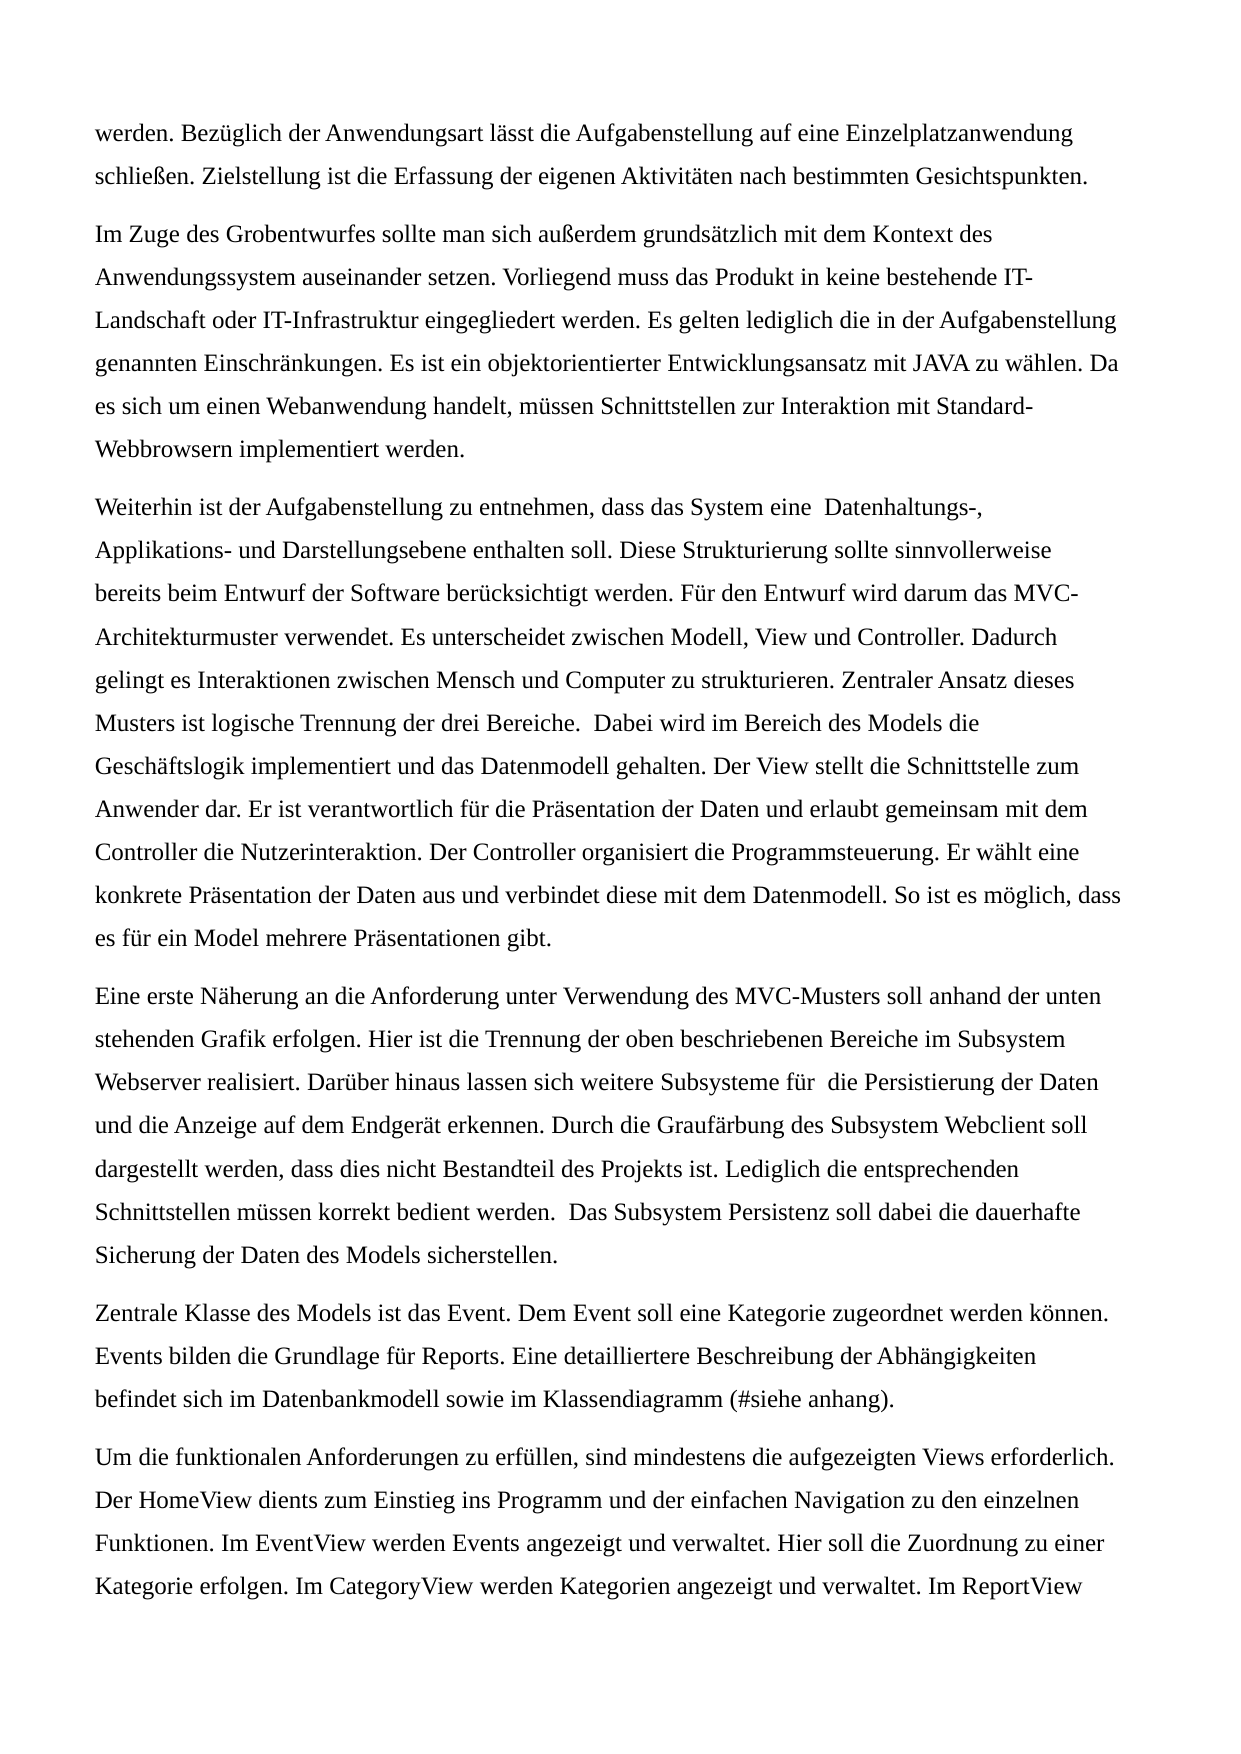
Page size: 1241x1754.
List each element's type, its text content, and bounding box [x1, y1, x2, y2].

text werden. Bezüglich der Anwendungsart lässt die Aufgabenstellung auf eine Einzelplatzanwendung schließen. Zielstellung ist die Erfassung der eigenen Aktivitäten nach bestimmten Gesichtspunkten. [94, 118, 1122, 190]
text Im Zuge des Grobentwurfes sollte man sich außerdem grundsätzlich mit dem Kontext des Anwendungssystem auseinander setzen. Vorliegend muss das Produkt in keine bestehende IT-Landschaft oder IT-Infrastruktur eingegliedert werden. Es gelten lediglich die in der Aufgabenstellung genannten Einschränkungen. Es ist ein objektorientierter Entwicklungsansatz mit JAVA zu wählen. Da es sich um einen Webanwendung handelt, müssen Schnittstellen zur Interaktion mit Standard-Webbrowsern implementiert werden. [94, 219, 1122, 463]
text Zentrale Klasse des Models ist das Event. Dem Event soll eine Kategorie zugeordnet werden können. Events bilden die Grundlage für Reports. Eine detailliertere Beschreibung der Abhängigkeiten befindet sich im Datenbankmodell sowie im Klassendiagramm (#siehe anhang). [94, 1298, 1122, 1413]
text Eine erste Näherung an die Anforderung unter Verwendung des MVC-Musters soll anhand der unten stehenden Grafik erfolgen. Hier ist die Trennung der oben beschriebenen Bereiche im Subsystem Webserver realisiert. Darüber hinaus lassen sich weitere Subsysteme für die Persistierung der Daten und die Anzeige auf dem Endgerät erkennen. Durch die Graufärbung des Subsystem Webclient soll dargestellt werden, dass dies nicht Bestandteil des Projekts ist. Lediglich die entsprechenden Schnittstellen müssen korrekt bedient werden. Das Subsystem Persistenz soll dabei die dauerhafte Sicherung der Daten des Models sicherstellen. [94, 981, 1122, 1269]
text Um die funktionalen Anforderungen zu erfüllen, sind mindestens die aufgezeigten Views erforderlich. Der HomeView dients zum Einstieg ins Programm und der einfachen Navigation zu den einzelnen Funktionen. Im EventView werden Events angezeigt und verwaltet. Hier soll die Zuordnung zu einer Kategorie erfolgen. Im CategoryView werden Kategorien angezeigt und verwaltet. Im ReportView [94, 1442, 1122, 1600]
text Weiterhin ist der Aufgabenstellung zu entnehmen, dass das System eine Datenhaltungs-, Applikations- und Darstellungsebene enthalten soll. Diese Strukturierung sollte sinnvollerweise bereits beim Entwurf der Software berücksichtigt werden. Für den Entwurf wird darum das MVC-Architekturmuster verwendet. Es unterscheidet zwischen Modell, View und Controller. Dadurch gelingt es Interaktionen zwischen Mensch und Computer zu strukturieren. Zentraler Ansatz dieses Musters ist logische Trennung der drei Bereiche. Dabei wird im Bereich des Models die Geschäftslogik implementiert und das Datenmodell gehalten. Der View stellt die Schnittstelle zum Anwender dar. Er ist verantwortlich für die Präsentation der Daten und erlaubt gemeinsam mit dem Controller die Nutzerinteraktion. Der Controller organisiert die Programmsteuerung. Er wählt eine konkrete Präsentation der Daten aus und verbindet diese mit dem Datenmodell. So ist es möglich, dass es für ein Model mehrere Präsentationen gibt. [94, 492, 1122, 952]
